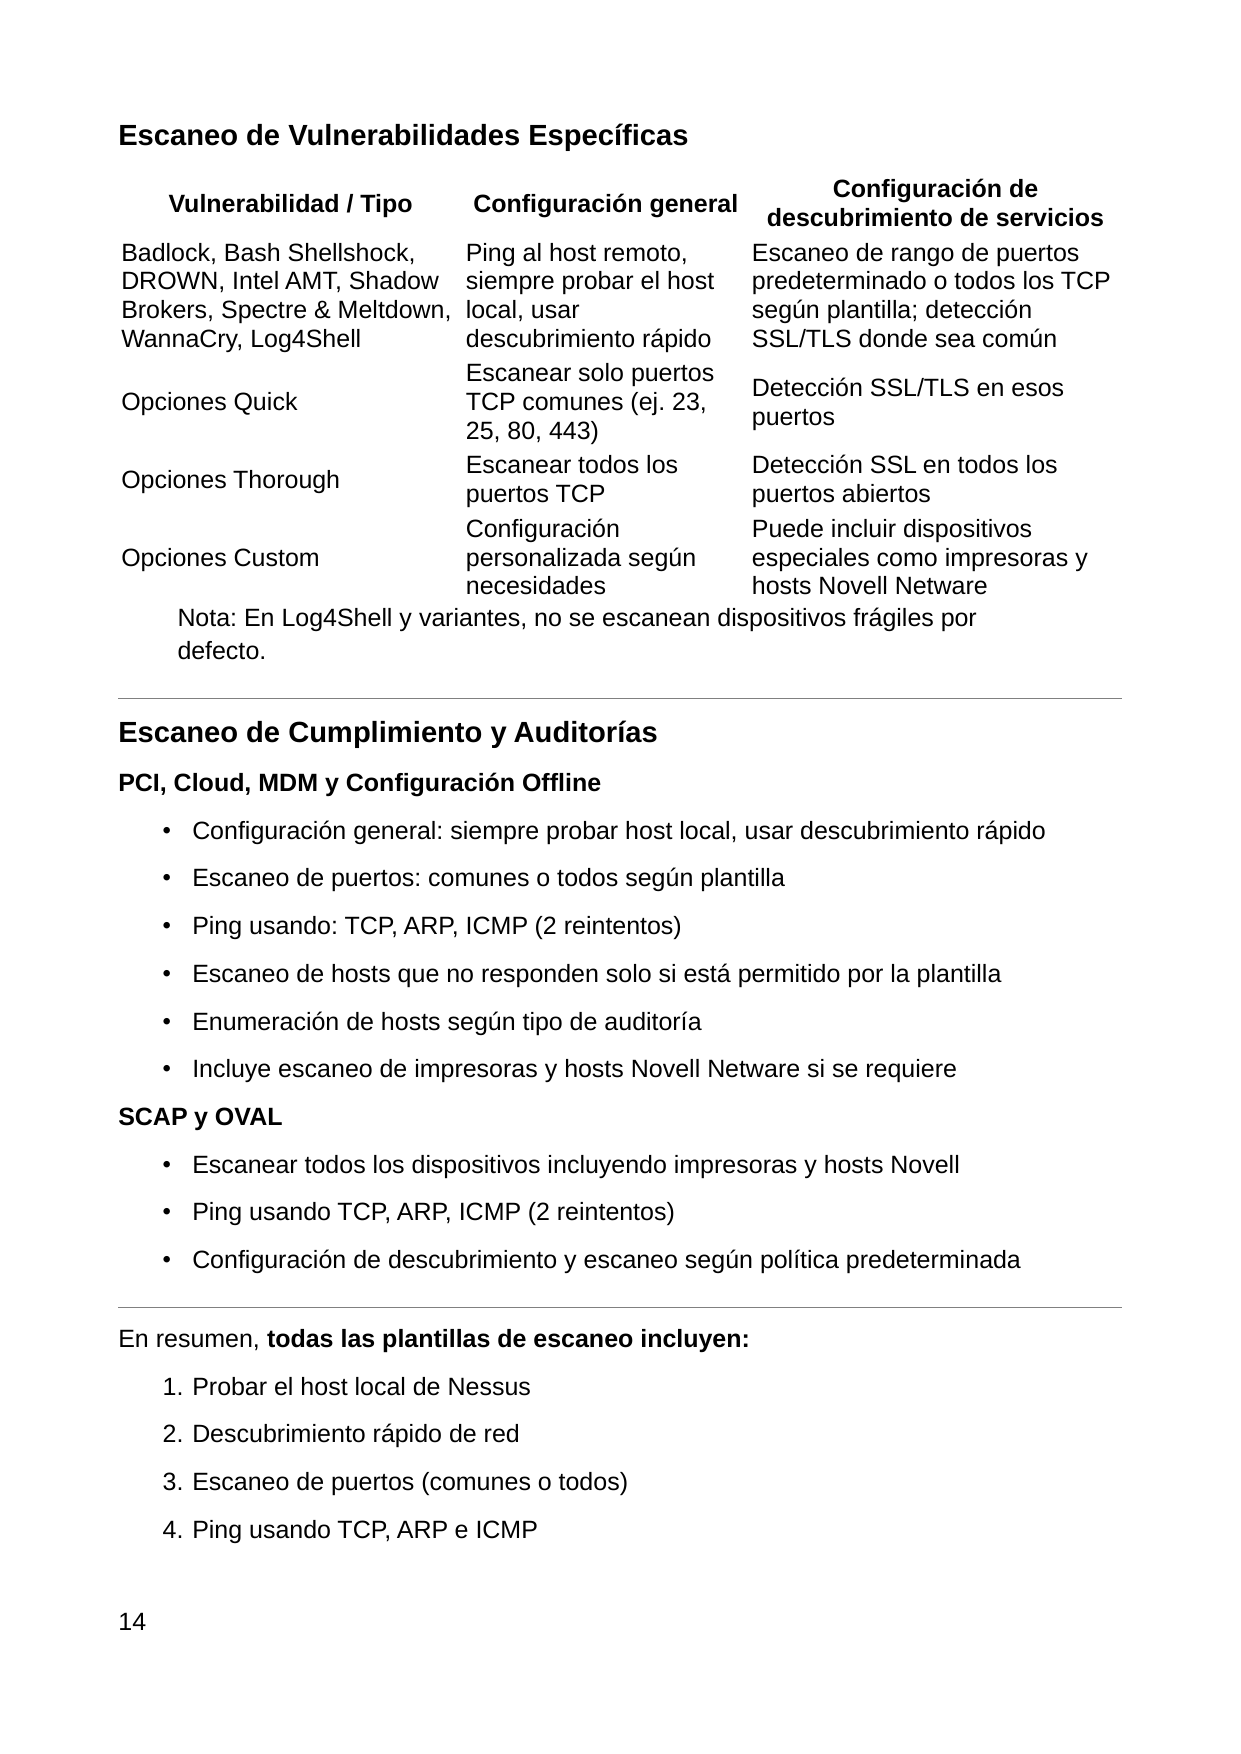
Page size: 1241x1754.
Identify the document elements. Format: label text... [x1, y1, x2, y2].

table_cell Detección SSL/TLS en esos puertos [749, 355, 1122, 447]
subtitle SCAP y OVAL [118, 1102, 1122, 1131]
subtitle Escaneo de Vulnerabilidades Específicas [118, 118, 1122, 152]
list Escanear todos los dispositivos incluyendo impresoras y hosts Novell [162, 1149, 1122, 1178]
subtitle Escaneo de Cumplimiento y Auditorías [118, 715, 1122, 748]
table_cell Escanear todos los puertos TCP [463, 448, 749, 511]
text Nota: En Log4Shell y variantes, no se escanean dispositivos frágiles por defecto. [177, 603, 1063, 665]
table_cell Opciones Custom [118, 511, 463, 603]
table_cell Escanear solo puertos TCP comunes (ej. 23, 25, 80, 443) [463, 355, 749, 447]
table_cell Badlock, Bash Shellshock, DROWN, Intel AMT, Shadow Brokers, Spectre & Meltdown, WannaCry, Log4Shell [118, 235, 463, 355]
subtitle PCI, Cloud, MDM y Configuración Offline [118, 768, 1122, 797]
list Ping usando: TCP, ARP, ICMP (2 reintentos) [162, 911, 1122, 940]
table_header Vulnerabilidad / Tipo [118, 171, 463, 234]
list Escaneo de puertos: comunes o todos según plantilla [162, 863, 1122, 892]
table_cell Opciones Quick [118, 355, 463, 447]
table_header Configuración de descubrimiento de servicios [749, 171, 1122, 234]
list Ping usando TCP, ARP e ICMP [162, 1514, 1122, 1543]
list Escaneo de puertos (comunes o todos) [162, 1467, 1122, 1496]
list Ping usando TCP, ARP, ICMP (2 reintentos) [162, 1197, 1122, 1226]
table_cell Escaneo de rango de puertos predeterminado o todos los TCP según plantilla; detección SSL/TLS donde sea común [749, 235, 1122, 355]
table_cell Detección SSL en todos los puertos abiertos [749, 448, 1122, 511]
list Probar el host local de Nessus [162, 1372, 1122, 1401]
table_header Configuración general [463, 171, 749, 234]
list Configuración general: siempre probar host local, usar descubrimiento rápido [162, 816, 1122, 844]
list Configuración de descubrimiento y escaneo según política predeterminada [162, 1245, 1122, 1274]
table_cell Ping al host remoto, siempre probar el host local, usar descubrimiento rápido [463, 235, 749, 355]
text En resumen, todas las plantillas de escaneo incluyen: [118, 1324, 1122, 1353]
table_cell Configuración personalizada según necesidades [463, 511, 749, 603]
list Incluye escaneo de impresoras y hosts Novell Netware si se requiere [162, 1054, 1122, 1083]
list Escaneo de hosts que no responden solo si está permitido por la plantilla [162, 959, 1122, 988]
list Descubrimiento rápido de red [162, 1419, 1122, 1448]
list Enumeración de hosts según tipo de auditoría [162, 1007, 1122, 1035]
table_cell Puede incluir dispositivos especiales como impresoras y hosts Novell Netware [749, 511, 1122, 603]
table_cell Opciones Thorough [118, 448, 463, 511]
